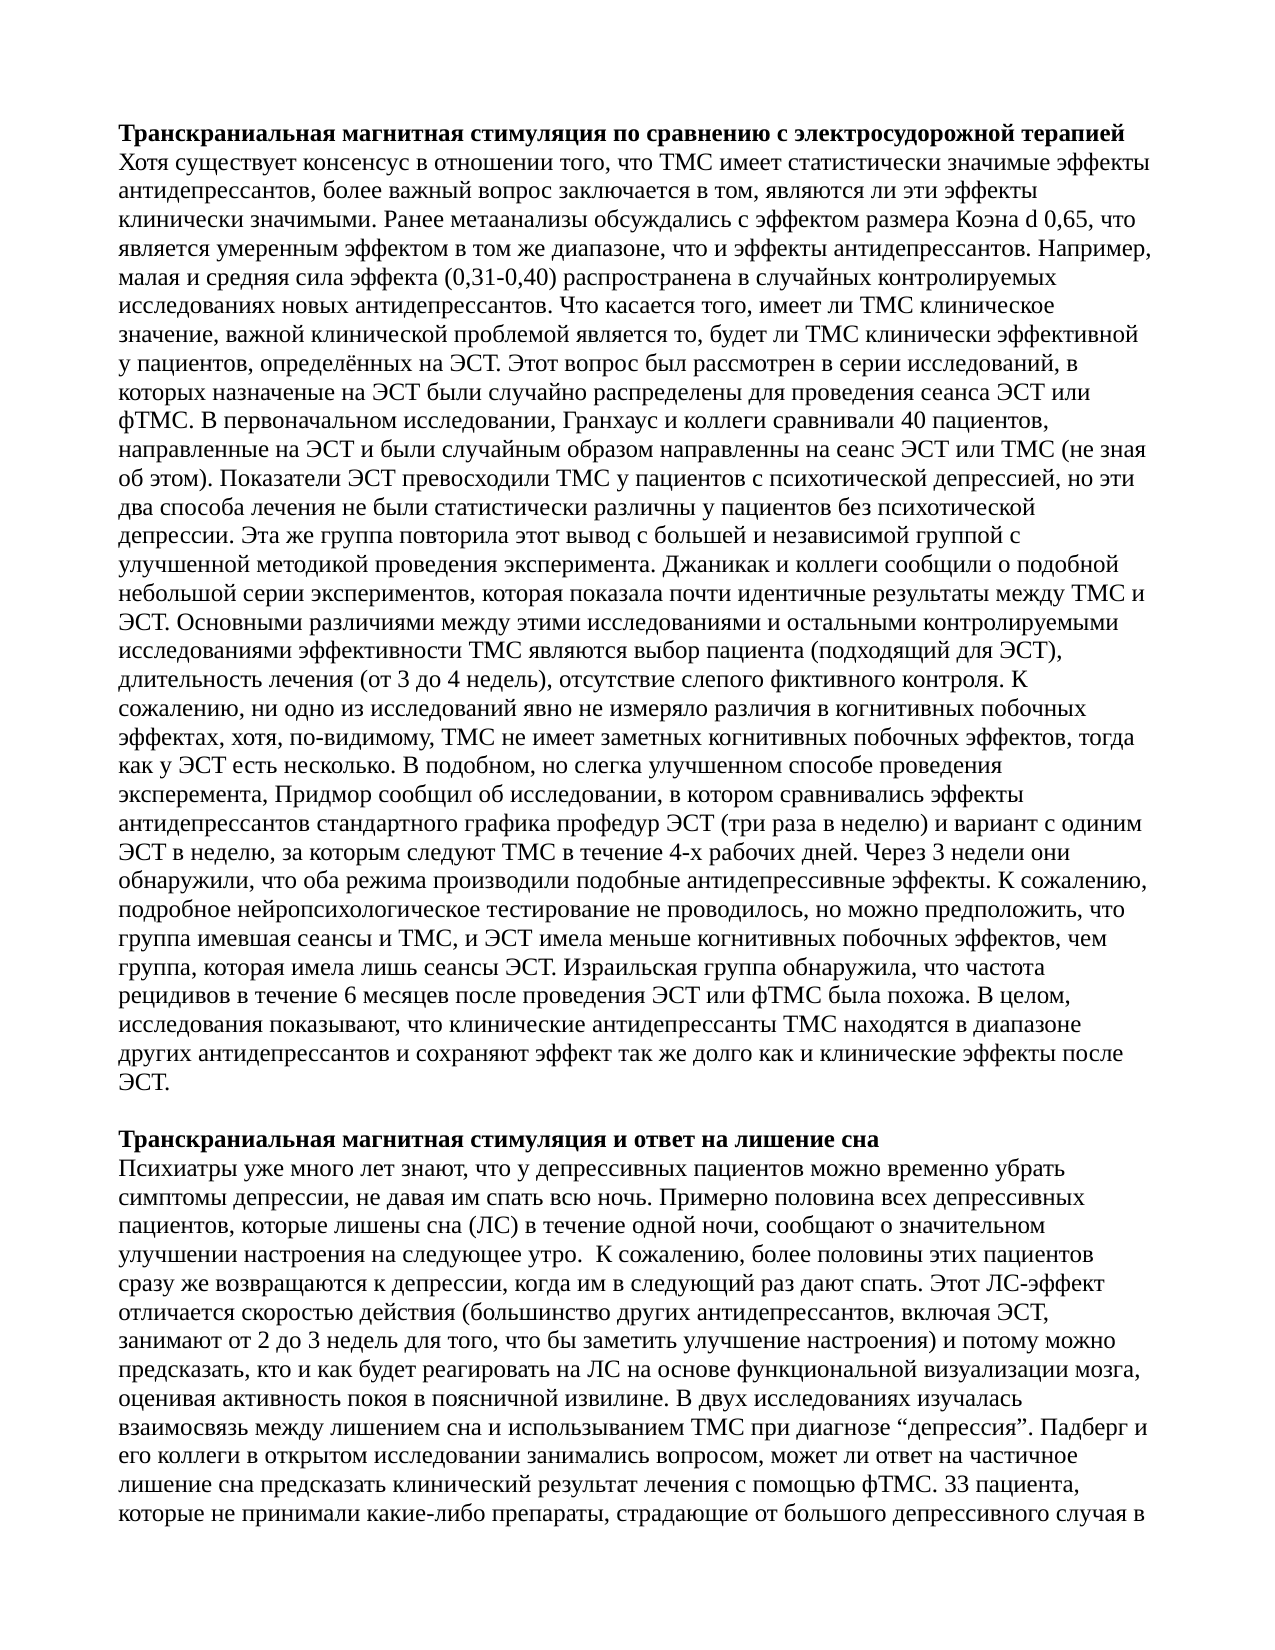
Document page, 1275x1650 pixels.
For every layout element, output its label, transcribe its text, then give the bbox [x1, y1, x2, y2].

text Хотя существует консенсус в отношении того, что ТМС имеет статистически значимые эффекты антидепрессантов, более важный вопрос заключается в том, являются ли эти эффекты клинически значимыми. Ранее метаанализы обсуждались с эффектом размера Коэна d 0,65, что является умеренным эффектом в том же диапазоне, что и эффекты антидепрессантов. Например, малая и средняя сила эффекта (0,31-0,40) распространена в случайных контролируемых исследованиях новых антидепрессантов. Что касается того, имеет ли ТМС клиническое значение, важной клинической проблемой является то, будет ли ТМС клинически эффективной у пациентов, определённых на ЭСТ. Этот вопрос был рассмотрен в серии исследований, в которых назначеные на ЭСТ были случайно распределены для проведения сеанса ЭСТ или фТМС. В первоначальном исследовании, Гранхаус и коллеги сравнивали 40 пациентов, направленные на ЭСТ и были случайным образом направленны на сеанс ЭСТ или ТМС (не зная об этом). Показатели ЭCТ превосходили TMС у пациентов с психотической депрессией, но эти два способа лечения не были статистически различны у пациентов без психотической депрессии. Эта же группа повторила этот вывод с большей и независимой группой с улучшенной методикой проведения эксперимента. Джаникак и коллеги сообщили о подобной небольшой серии экспериментов, которая показала почти идентичные результаты между TMС и ЭСТ. Основными различиями между этими исследованиями и остальными контролируемыми исследованиями эффективности ТМС являются выбор пациента (подходящий для ЭСТ), длительность лечения (от 3 до 4 недель), отсутствие слепого фиктивного контроля. К сожалению, ни одно из исследований явно не измеряло различия в когнитивных побочных эффектах, хотя, по-видимому, TMС не имеет заметных когнитивных побочных эффектов, тогда как у ЭCT есть несколько. В подобном, но слегка улучшенном способе проведения эксперемента, Придмор сообщил об исследовании, в котором сравнивались эффекты антидепрессантов стандартного графика профедур ЭCT (три раза в неделю) и вариант с одиним ЭCT в неделю, за которым следуют TMС в течение 4-х рабочих дней. Через 3 недели они обнаружили, что оба режима производили подобные антидепрессивные эффекты. К сожалению, подробное нейропсихологическое тестирование не проводилось, но можно предположить, что группа имевшая сеансы и ТМС, и ЭСТ имела меньше когнитивных побочных эффектов, чем группа, которая имела лишь сеансы ЭСТ. Израильская группа обнаружила, что частота рецидивов в течение 6 месяцев после проведения ЭCT или фTMС была похожа. В целом, исследования показывают, что клинические антидепрессанты TMС находятся в диапазоне других антидепрессантов и сохраняют эффект так же долго как и клинические эффекты после ЭСТ. [118, 147, 1157, 1096]
text Транскраниальная магнитная стимуляция по сравнению с электросудорожной терапией [118, 118, 1157, 147]
text Транскраниальная магнитная стимуляция и ответ на лишение сна [118, 1124, 1157, 1153]
text Психиатры уже много лет знают, что у депрессивных пациентов можно временно убрать симптомы депрессии, не давая им спать всю ночь. Примерно половина всех депрессивных пациентов, которые лишены сна (ЛС) в течение одной ночи, сообщают о значительном улучшении настроения на следующее утро. К сожалению, более половины этих пациентов сразу же возвращаются к депрессии, когда им в следующий раз дают спать. Этот ЛС-эффект отличается скоростью действия (большинство других антидепрессантов, включая ЭСТ, занимают от 2 до 3 недель для того, что бы заметить улучшение настроения) и потому можно предсказать, кто и как будет реагировать на ЛС на основе функциональной визуализации мозга, оценивая активность покоя в поясничной извилине. В двух исследованиях изучалась взаимосвязь между лишением сна и использыванием ТМС при диагнозе “депрессия”. Падберг и его коллеги в открытом исследовании занимались вопросом, может ли ответ на частичное лишение сна предсказать клинический результат лечения с помощью фТМС. 33 пациента, которые не принимали какие-либо препараты, страдающие от большого депрессивного случая в [118, 1153, 1157, 1527]
